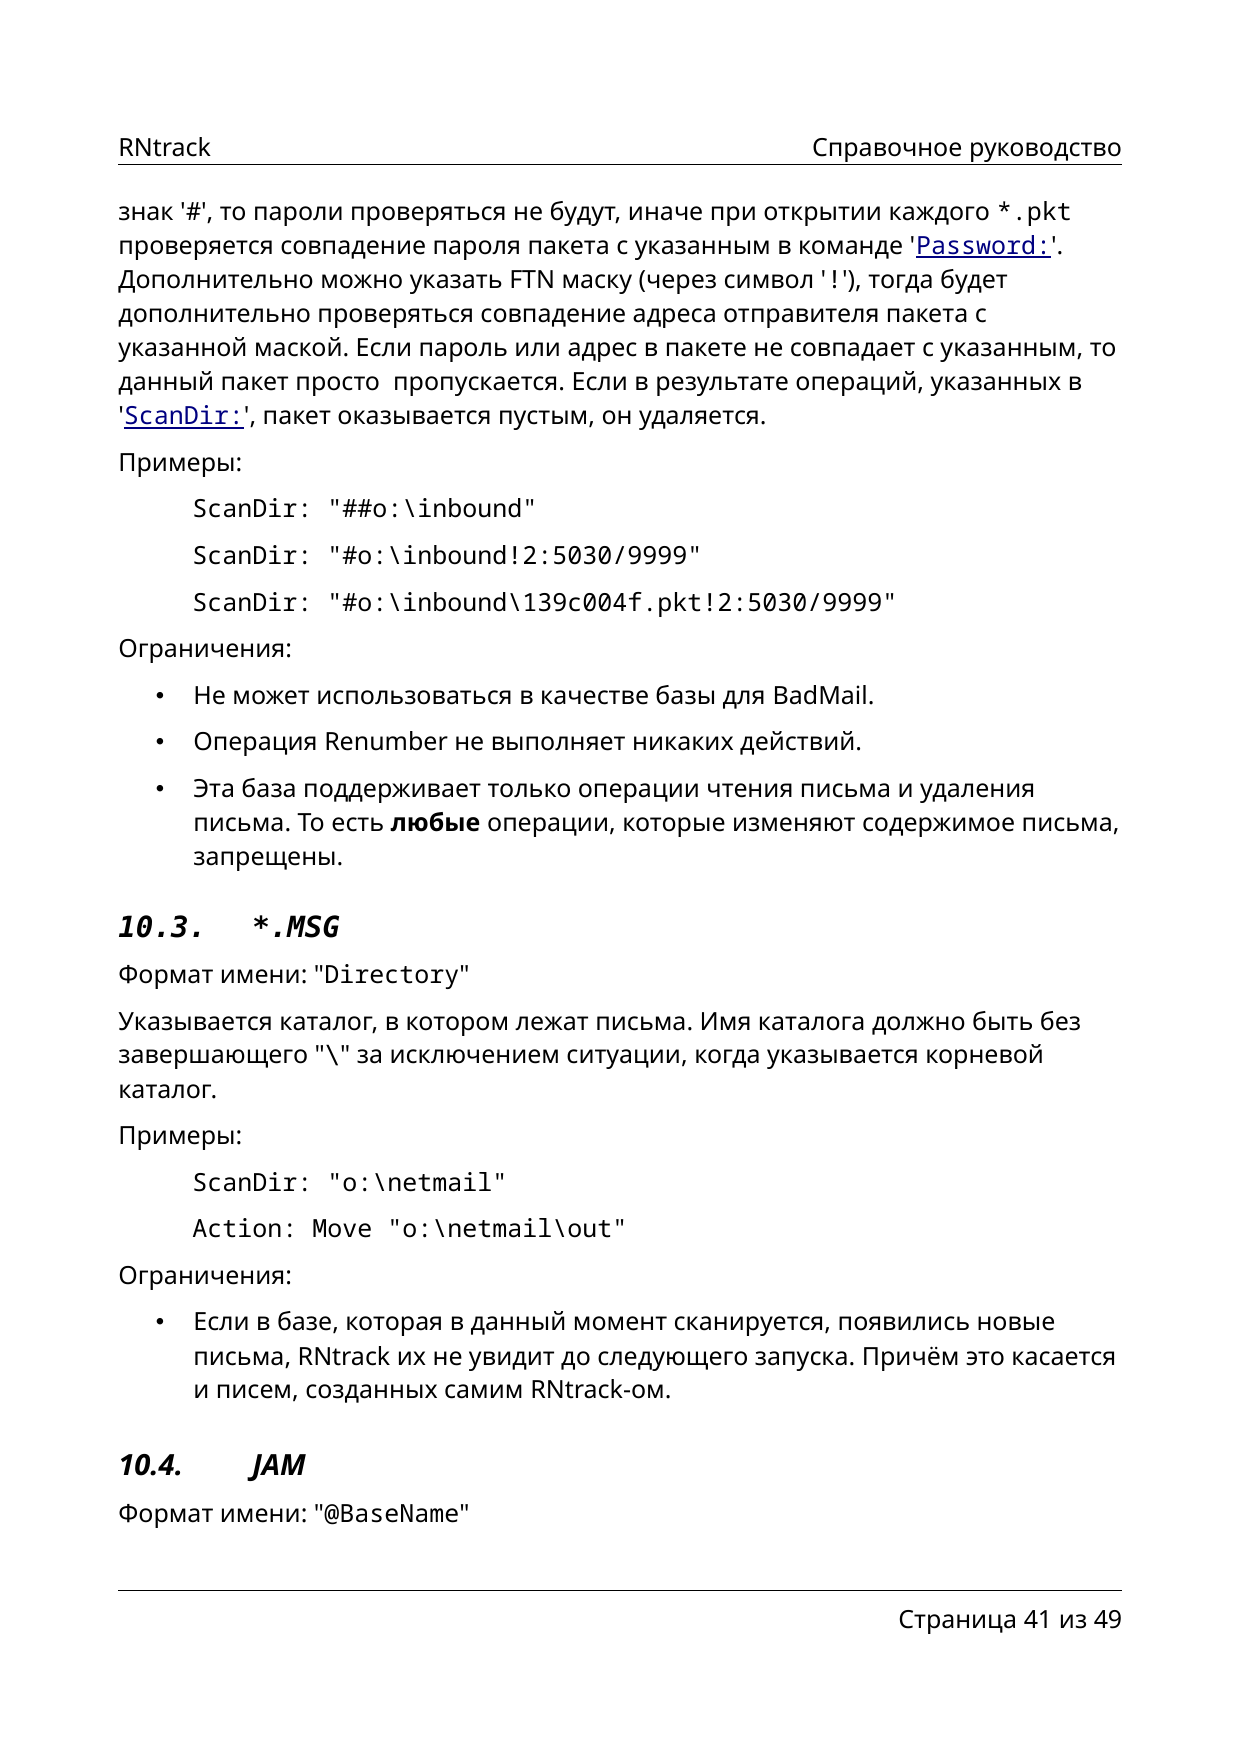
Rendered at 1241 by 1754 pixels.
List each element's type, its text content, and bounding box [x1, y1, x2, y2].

subtitle *.MSG [118, 910, 1122, 944]
text ScanDir: "#o:\inbound!2:5030/9999" [192, 538, 1122, 572]
text Action: Move "o:\netmail\out" [192, 1211, 1122, 1245]
text ScanDir: "##o:\inbound" [192, 491, 1122, 525]
text Формат имени: "Directory" [118, 957, 1122, 991]
list Не может использоваться в качестве базы для BadMail. [156, 677, 1122, 711]
text ScanDir: "o:\netmail" [192, 1164, 1122, 1198]
text Примеры: [118, 444, 1122, 478]
text Примеры: [118, 1118, 1122, 1152]
text Ограничения: [118, 1257, 1122, 1292]
list Если в базе, которая в данный момент сканируется, появились новые письма, RNtrack их не увидит до следующего запуска. Причём это касается и писем, созданных самим RNtrack-ом. [156, 1304, 1122, 1406]
text Ограничения: [118, 631, 1122, 665]
list Эта база поддерживает только операции чтения письма и удаления письма. То есть любые операции, которые изменяют содержимое письма, запрещены. [156, 770, 1122, 873]
subtitle JAM [118, 1444, 1122, 1483]
text ScanDir: "#o:\inbound\139c004f.pkt!2:5030/9999" [192, 584, 1122, 618]
list Операция Renumber не выполняет никаких действий. [156, 724, 1122, 758]
text Указывается каталог, в котором лежат письма. Имя каталога должно быть без завершающего "\" за исключением ситуации, когда указывается корневой каталог. [118, 1003, 1122, 1105]
text Формат имени: "@BaseName" [118, 1496, 1122, 1530]
text знак '#', то пароли проверяться не будут, иначе при открытии каждого *.pkt проверяется совпадение пароля пакета с указанным в команде 'Password:'. Дополнительно можно указать FTN маску (через символ '!'), тогда будет дополнительно проверяться совпадение адреса отправителя пакета с указанной маской. Если пароль или адрес в пакете не совпадает с указанным, то данный пакет просто пропускается. Если в результате операций, указанных в 'ScanDir:', пакет оказывается пустым, он удаляется. [118, 193, 1122, 432]
